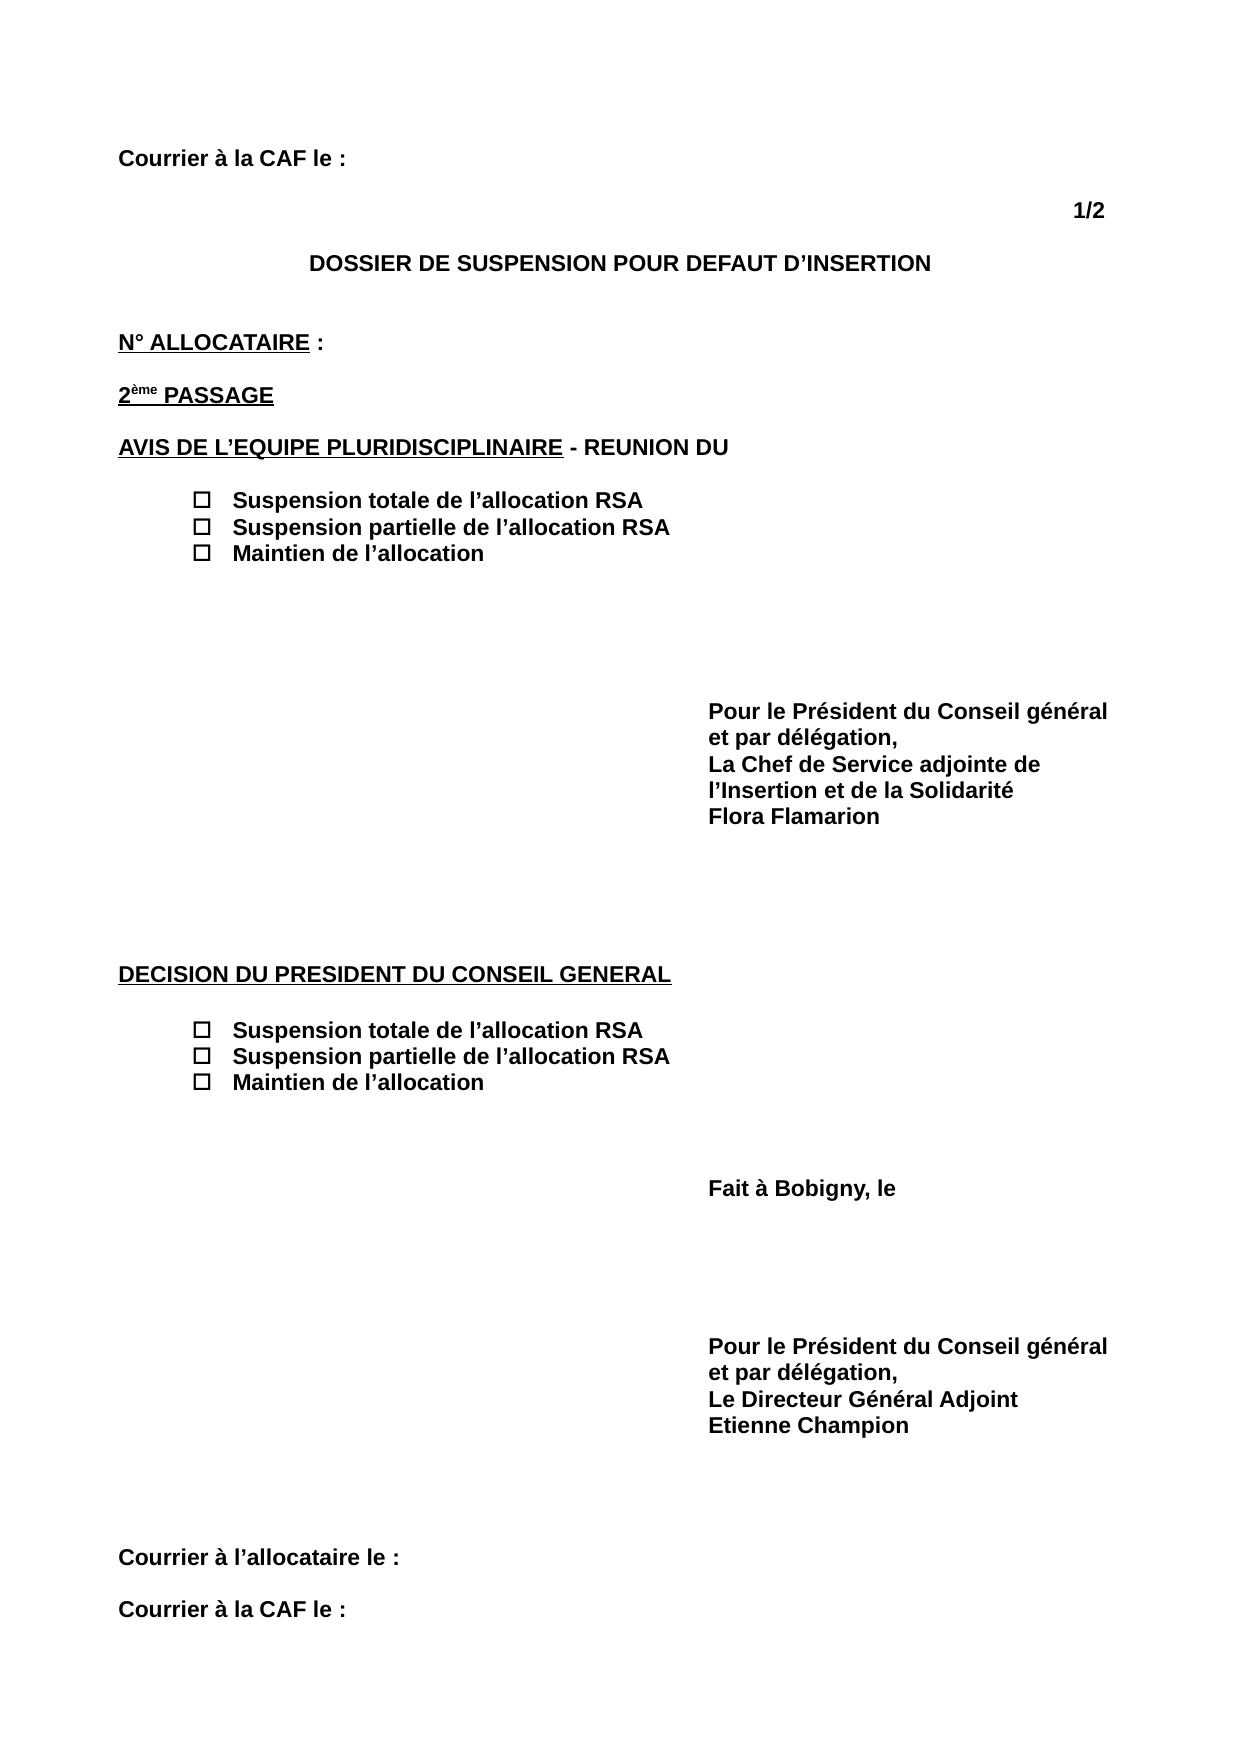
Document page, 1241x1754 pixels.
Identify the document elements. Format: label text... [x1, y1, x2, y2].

text N° ALLOCATAIRE : [118, 329, 1122, 355]
list Suspension totale de l’allocation RSA [192, 487, 1122, 513]
text Le Directeur Général Adjoint [708, 1386, 1122, 1412]
text Etienne Champion [708, 1412, 1122, 1438]
text Flora Flamarion [634, 803, 1122, 830]
text Courrier à la CAF le : [118, 144, 1122, 171]
text Courrier à l’allocataire le : [118, 1544, 1122, 1570]
text 1/2 [118, 197, 1122, 223]
subtitle DECISION DU PRESIDENT DU CONSEIL GENERAL [118, 961, 1122, 988]
text et par délégation, [708, 1359, 1122, 1386]
text La Chef de Service adjointe de l’Insertion et de la Solidarité [708, 751, 1122, 803]
list Suspension totale de l’allocation RSA [192, 1017, 1122, 1043]
list Suspension partielle de l’allocation RSA [192, 513, 1122, 540]
text Fait à Bobigny, le [708, 1175, 1122, 1201]
text 2ème PASSAGE [118, 382, 1122, 408]
text Courrier à la CAF le : [118, 1596, 1122, 1623]
list Maintien de l’allocation [192, 1069, 1122, 1096]
list Maintien de l’allocation [192, 540, 1122, 566]
text DOSSIER DE SUSPENSION POUR DEFAUT D’INSERTION [118, 250, 1122, 276]
text AVIS DE L’EQUIPE PLURIDISCIPLINAIRE - REUNION DU [118, 434, 1122, 461]
text Pour le Président du Conseil général [708, 1333, 1122, 1359]
text et par délégation, [708, 724, 1122, 751]
text Pour le Président du Conseil général [708, 698, 1122, 724]
list Suspension partielle de l’allocation RSA [192, 1043, 1122, 1069]
